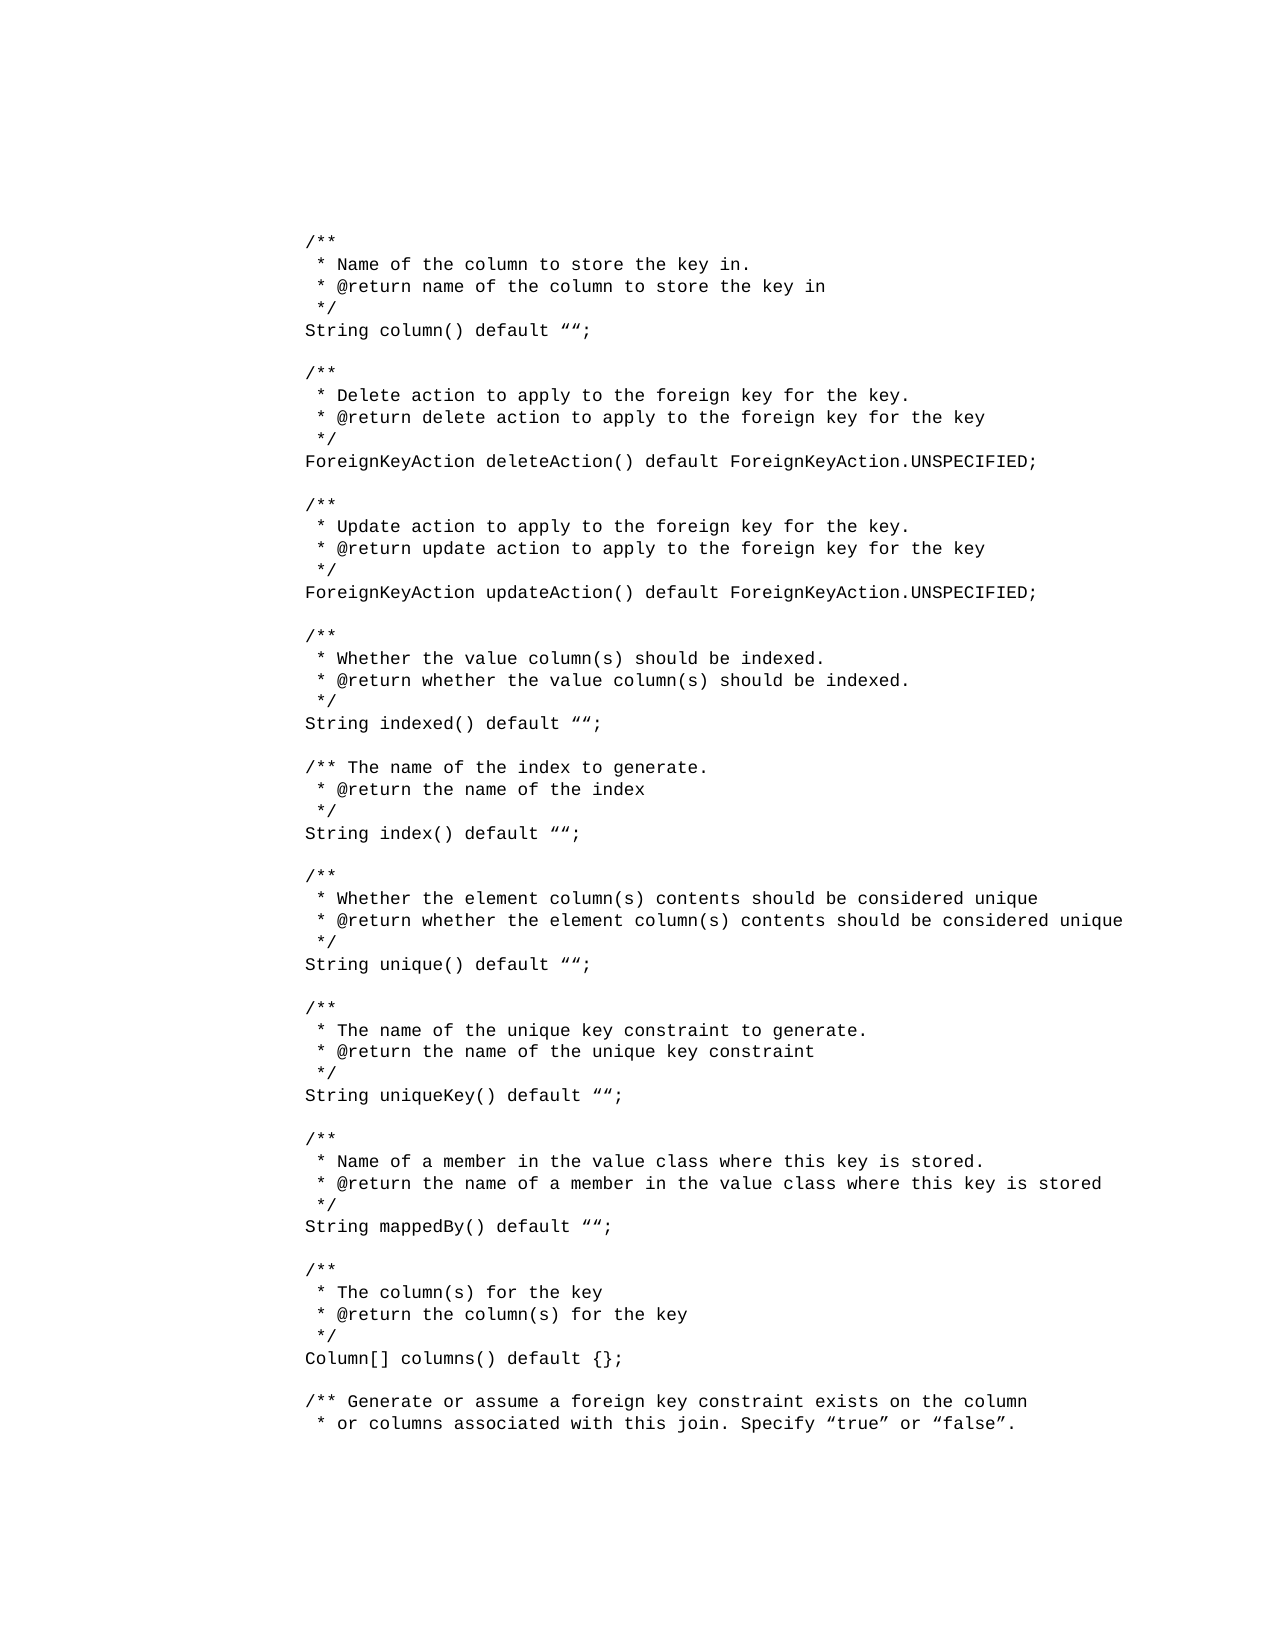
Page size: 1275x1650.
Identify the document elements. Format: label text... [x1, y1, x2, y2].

text /** [262, 494, 1125, 516]
text String column() default ““; [262, 319, 1125, 341]
text * or columns associated with this join. Specify “true” or “false”. [262, 1413, 1125, 1435]
text * @return delete action to apply to the foreign key for the key [262, 407, 1125, 429]
text * @return whether the element column(s) contents should be considered unique [262, 910, 1125, 932]
text * @return the name of a member in the value class where this key is stored [262, 1172, 1125, 1194]
text /** [262, 1260, 1125, 1282]
text String indexed() default ““; [262, 713, 1125, 735]
text /** [262, 363, 1125, 385]
text String unique() default ““; [262, 954, 1125, 976]
text /** [262, 626, 1125, 647]
text */ [262, 932, 1125, 954]
text * @return whether the value column(s) should be indexed. [262, 669, 1125, 691]
text */ [262, 691, 1125, 713]
text * Name of the column to store the key in. [262, 254, 1125, 276]
text String index() default ““; [262, 822, 1125, 844]
text * @return the name of the unique key constraint [262, 1041, 1125, 1063]
text * Update action to apply to the foreign key for the key. [262, 516, 1125, 538]
text /** [262, 997, 1125, 1019]
text * Whether the value column(s) should be indexed. [262, 647, 1125, 669]
text /** [262, 866, 1125, 888]
text /** [262, 1129, 1125, 1151]
text * @return the column(s) for the key [262, 1304, 1125, 1326]
text /** [262, 232, 1125, 254]
text */ [262, 801, 1125, 822]
text String uniqueKey() default ““; [262, 1085, 1125, 1107]
text * The column(s) for the key [262, 1282, 1125, 1304]
text */ [262, 1063, 1125, 1085]
text * The name of the unique key constraint to generate. [262, 1019, 1125, 1041]
text ForeignKeyAction deleteAction() default ForeignKeyAction.UNSPECIFIED; [262, 451, 1125, 472]
text * @return name of the column to store the key in [262, 276, 1125, 297]
text */ [262, 429, 1125, 451]
text Column[] columns() default {}; [262, 1347, 1125, 1369]
text String mappedBy() default ““; [262, 1216, 1125, 1238]
text * @return update action to apply to the foreign key for the key [262, 538, 1125, 560]
text ForeignKeyAction updateAction() default ForeignKeyAction.UNSPECIFIED; [262, 582, 1125, 604]
text */ [262, 1194, 1125, 1216]
text */ [262, 1326, 1125, 1347]
text * Delete action to apply to the foreign key for the key. [262, 385, 1125, 407]
text */ [262, 560, 1125, 582]
text * Whether the element column(s) contents should be considered unique [262, 888, 1125, 910]
text */ [262, 297, 1125, 319]
text /** The name of the index to generate. [262, 757, 1125, 779]
text /** Generate or assume a foreign key constraint exists on the column [262, 1391, 1125, 1413]
text * @return the name of the index [262, 779, 1125, 801]
text * Name of a member in the value class where this key is stored. [262, 1151, 1125, 1172]
